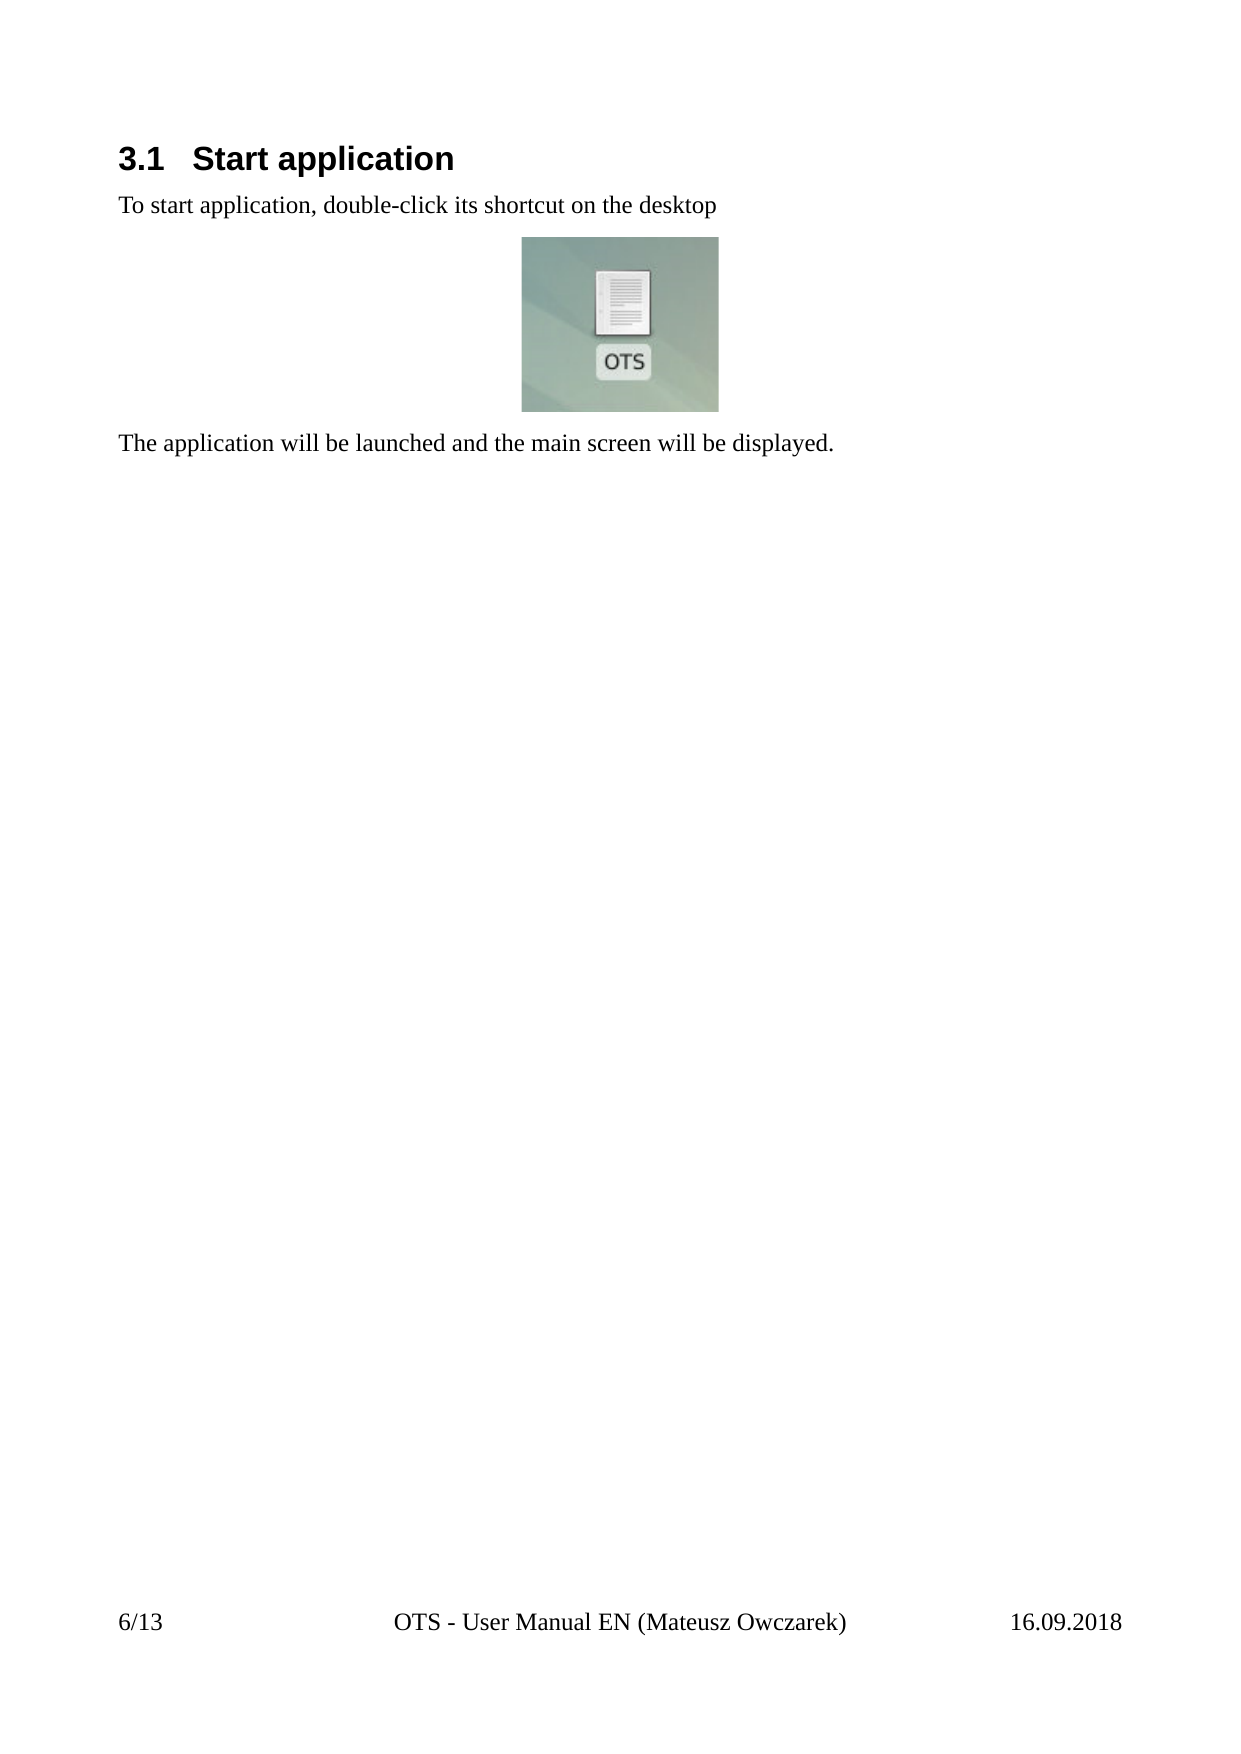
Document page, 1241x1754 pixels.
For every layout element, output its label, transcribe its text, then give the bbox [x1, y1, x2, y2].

text The application will be launched and the main screen will be displayed. [118, 428, 1122, 457]
text To start application, double-click its shortcut on the desktop [118, 190, 1122, 219]
picture [521, 237, 719, 412]
subtitle Start application [118, 139, 1122, 178]
